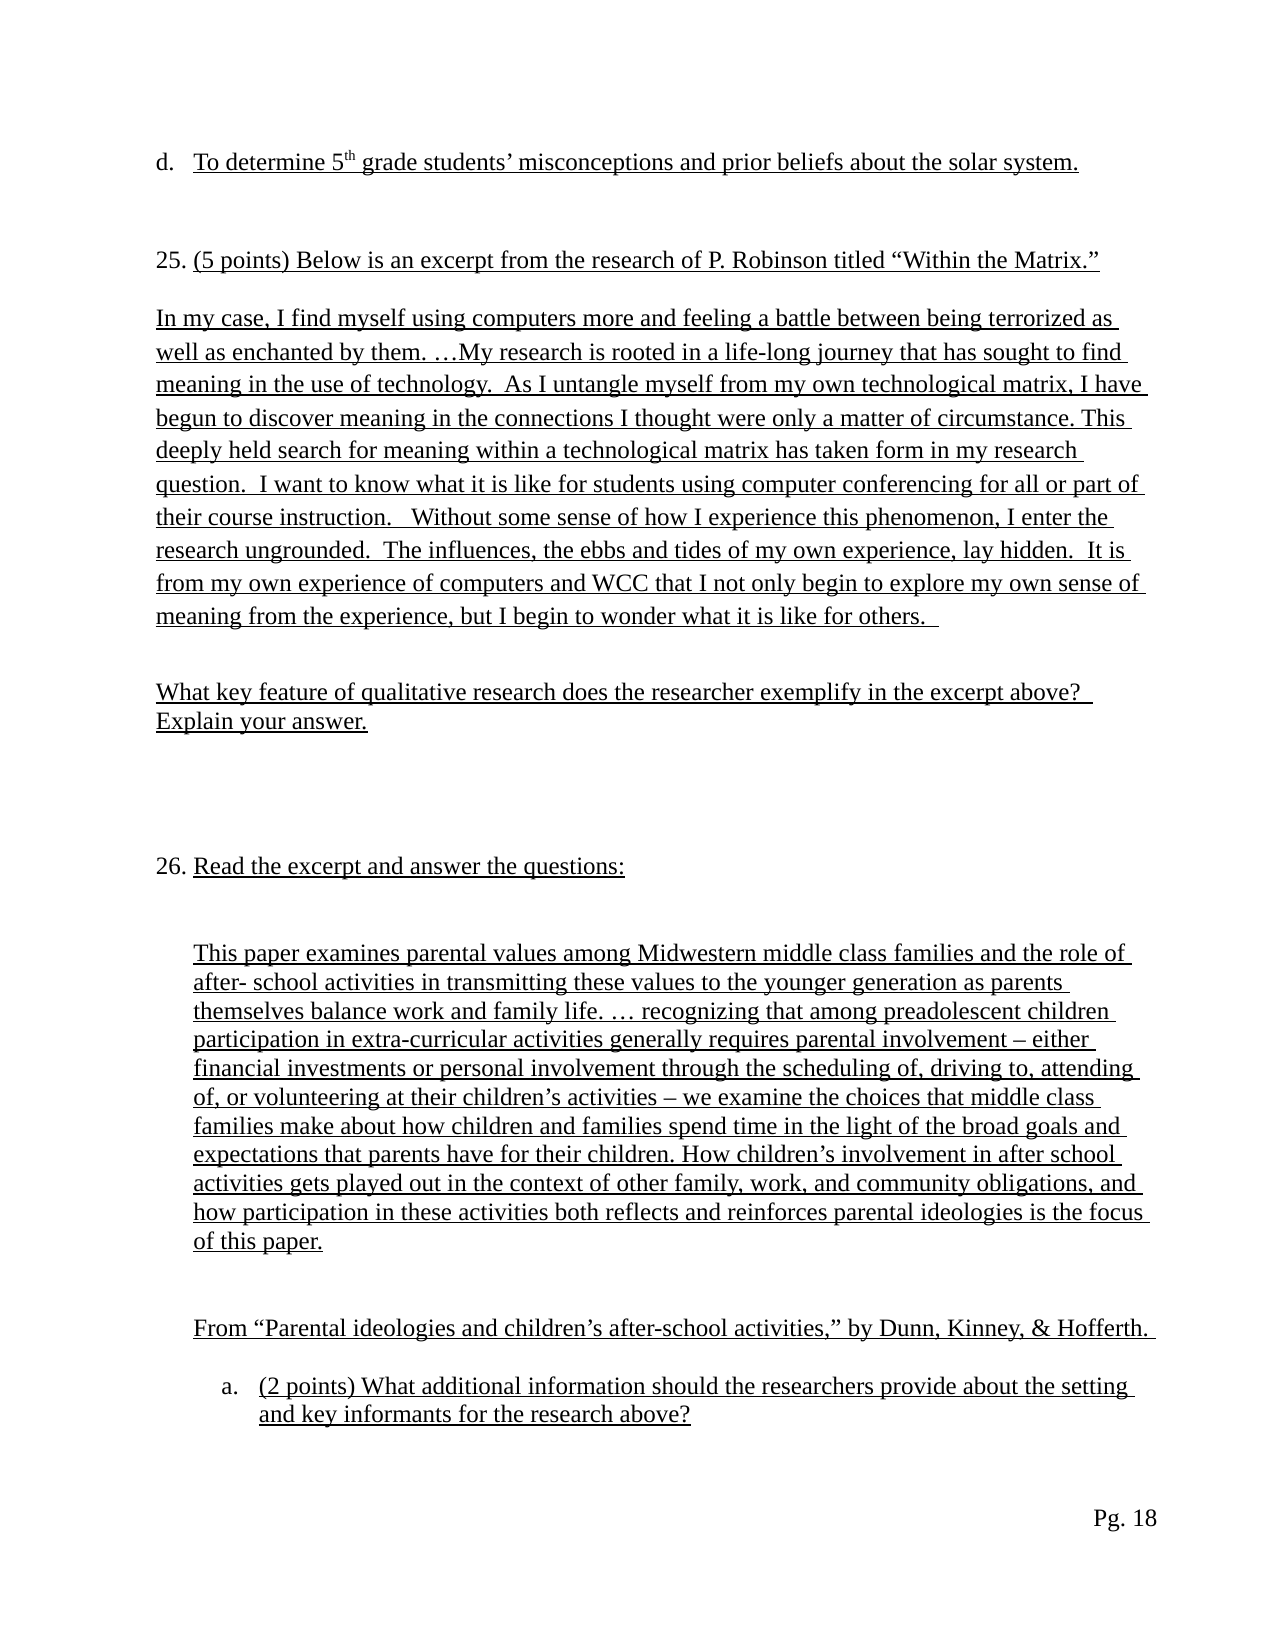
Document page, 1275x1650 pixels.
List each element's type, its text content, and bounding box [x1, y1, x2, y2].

text What key feature of qualitative research does the researcher exemplify in the excerpt above? Explain your answer. [156, 677, 1157, 735]
list (2 points) What additional information should the researchers provide about the setting and key informants for the research above? [221, 1371, 1157, 1428]
text From “Parental ideologies and children’s after-school activities,” by Dunn, Kinney, & Hofferth. [193, 1313, 1157, 1342]
list (5 points) Below is an excerpt from the research of P. Robinson titled “Within the Matrix.” [156, 246, 1157, 274]
text This paper examines parental values among Midwestern middle class families and the role of after- school activities in transmitting these values to the younger generation as parents themselves balance work and family life. … recognizing that among preadolescent children participation in extra-curricular activities generally requires parental involvement – either financial investments or personal involvement through the scheduling of, driving to, attending of, or volunteering at their children’s activities – we examine the choices that middle class families make about how children and families spend time in the light of the broad goals and expectations that parents have for their children. How children’s involvement in after school activities gets played out in the context of other family, work, and community obligations, and how participation in these activities both reflects and reinforces parental ideologies is the focus of this paper. [193, 938, 1157, 1254]
text In my case, I find myself using computers more and feeling a battle between being terrorized as well as enchanted by them. …My research is rooted in a life-long journey that has sought to find meaning in the use of technology. As I untangle myself from my own technological matrix, I have begun to discover meaning in the connections I thought were only a matter of circumstance. This deeply held search for meaning within a technological matrix has taken form in my research question. I want to know what it is like for students using computer conferencing for all or part of their course instruction. Without some sense of how I experience this phenomenon, I enter the research ungrounded. The influences, the ebbs and tides of my own experience, lay hidden. It is from my own experience of computers and WCC that I not only begin to explore my own sense of meaning from the experience, but I begin to wonder what it is like for others. [156, 303, 1157, 629]
list To determine 5th grade students’ misconceptions and prior beliefs about the solar system. [156, 147, 1157, 176]
list Read the excerpt and answer the questions: [156, 851, 1157, 880]
